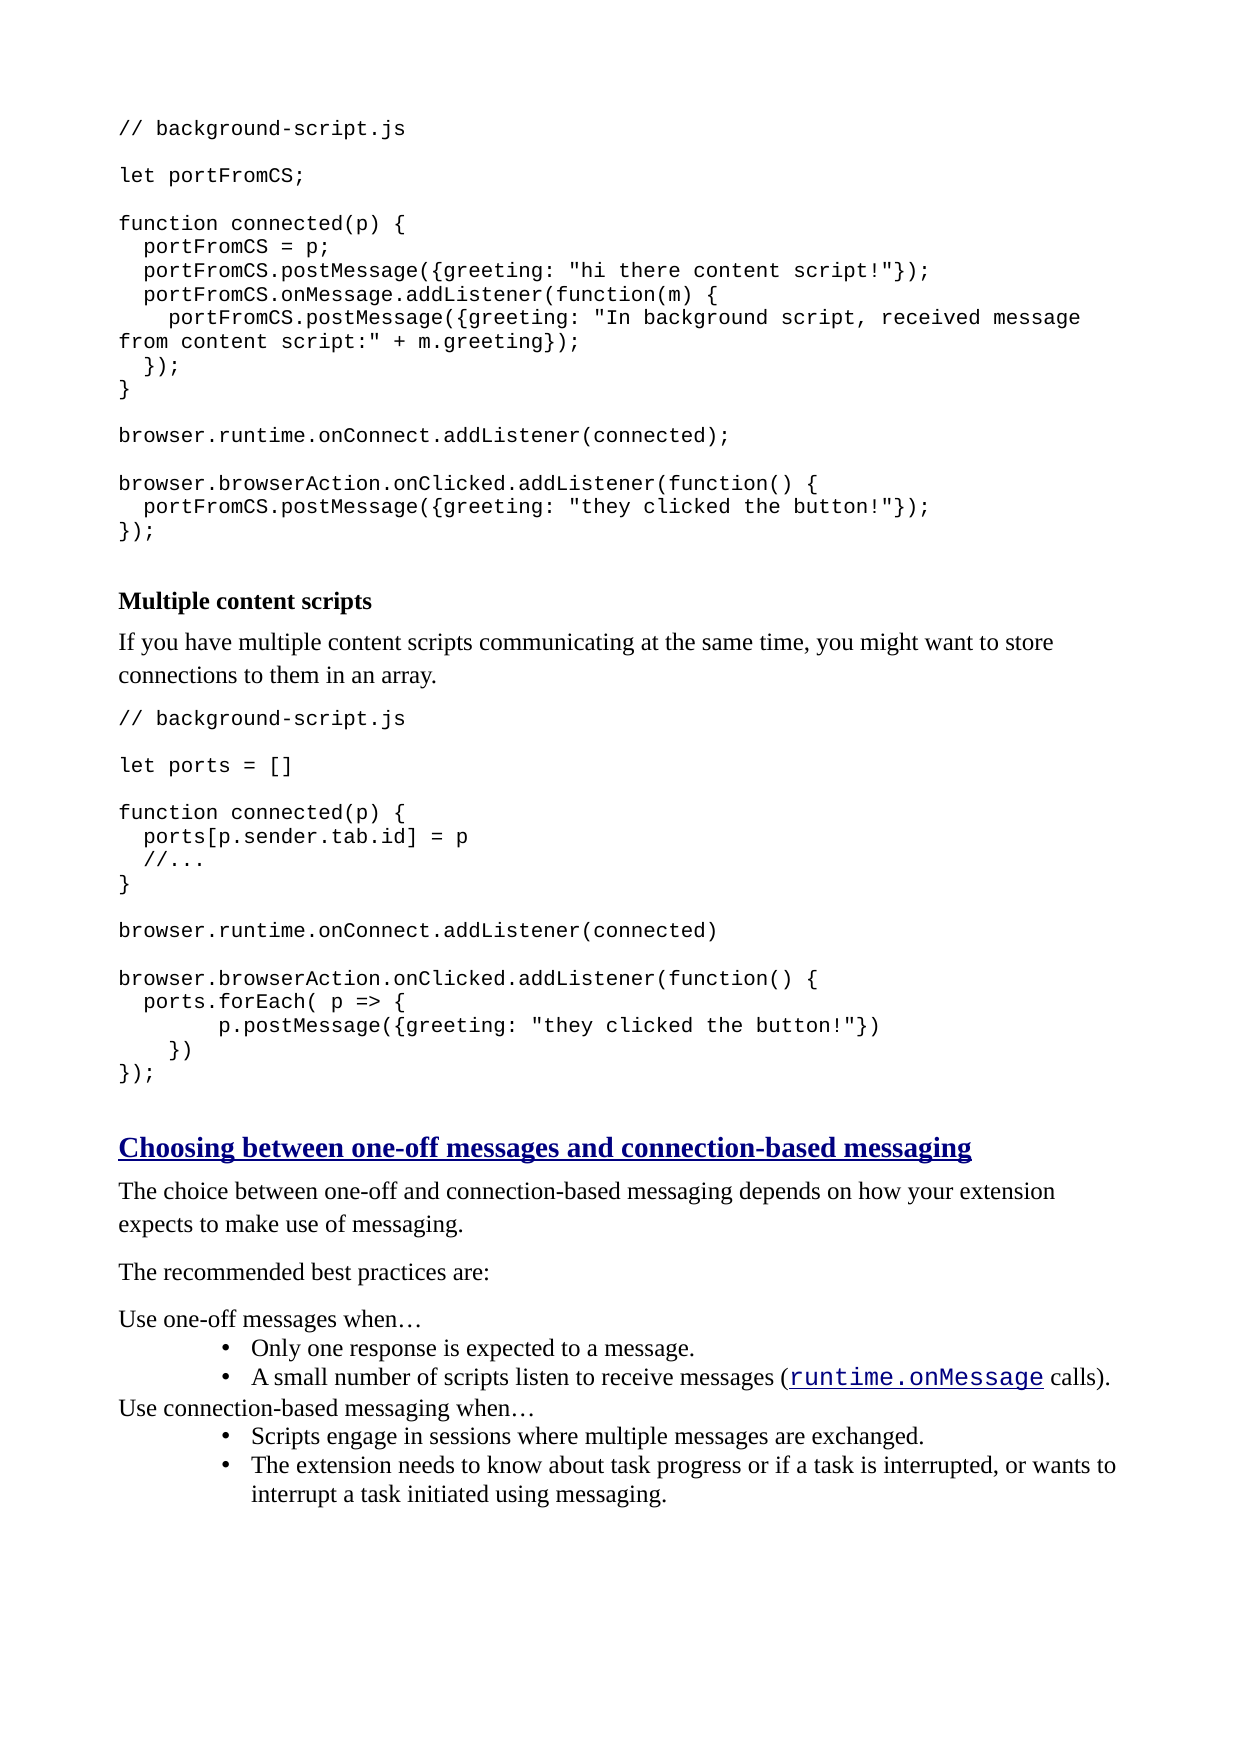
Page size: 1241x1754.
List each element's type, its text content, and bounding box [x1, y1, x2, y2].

subtitle Use connection-based messaging when… [118, 1393, 1122, 1421]
text } [118, 873, 1122, 897]
text let ports = [] [118, 755, 1122, 778]
text The recommended best practices are: [118, 1257, 1122, 1285]
text browser.browserAction.onClicked.addListener(function() { [118, 473, 1122, 496]
text function connected(p) { [118, 802, 1122, 826]
subtitle Choosing between one-off messages and connection-based messaging [118, 1130, 1122, 1163]
text browser.runtime.onConnect.addListener(connected); [118, 426, 1122, 449]
text }); [118, 520, 1122, 544]
text } [118, 378, 1122, 402]
text browser.runtime.onConnect.addListener(connected) [118, 920, 1122, 944]
text //... [118, 849, 1122, 873]
text portFromCS = p; [118, 236, 1122, 260]
text // background-script.js [118, 708, 1122, 731]
text If you have multiple content scripts communicating at the same time, you might want to store connections to them in an array. [118, 627, 1122, 689]
list A small number of scripts listen to receive messages (runtime.onMessage calls). [221, 1362, 1122, 1393]
text }); [118, 1062, 1122, 1086]
list Scripts engage in sessions where multiple messages are exchanged. [221, 1421, 1122, 1450]
text ports[p.sender.tab.id] = p [118, 826, 1122, 849]
text portFromCS.postMessage({greeting: "hi there content script!"}); [118, 260, 1122, 284]
text portFromCS.postMessage({greeting: "they clicked the button!"}); [118, 496, 1122, 520]
text function connected(p) { [118, 213, 1122, 236]
text }); [118, 354, 1122, 378]
text The choice between one-off and connection-based messaging depends on how your extension expects to make use of messaging. [118, 1176, 1122, 1238]
subtitle Use one-off messages when… [118, 1304, 1122, 1333]
subtitle Multiple content scripts [118, 586, 1122, 614]
text portFromCS.postMessage({greeting: "In background script, received message from content script:" + m.greeting}); [118, 307, 1122, 354]
text }) [118, 1039, 1122, 1062]
text p.postMessage({greeting: "they clicked the button!"}) [118, 1015, 1122, 1039]
text browser.browserAction.onClicked.addListener(function() { [118, 968, 1122, 991]
text ports.forEach( p => { [118, 991, 1122, 1015]
list Only one response is expected to a message. [221, 1333, 1122, 1362]
text // background-script.js [118, 118, 1122, 142]
text portFromCS.onMessage.addListener(function(m) { [118, 284, 1122, 307]
list The extension needs to know about task progress or if a task is interrupted, or wants to interrupt a task initiated using messaging. [221, 1450, 1122, 1508]
text let portFromCS; [118, 165, 1122, 189]
